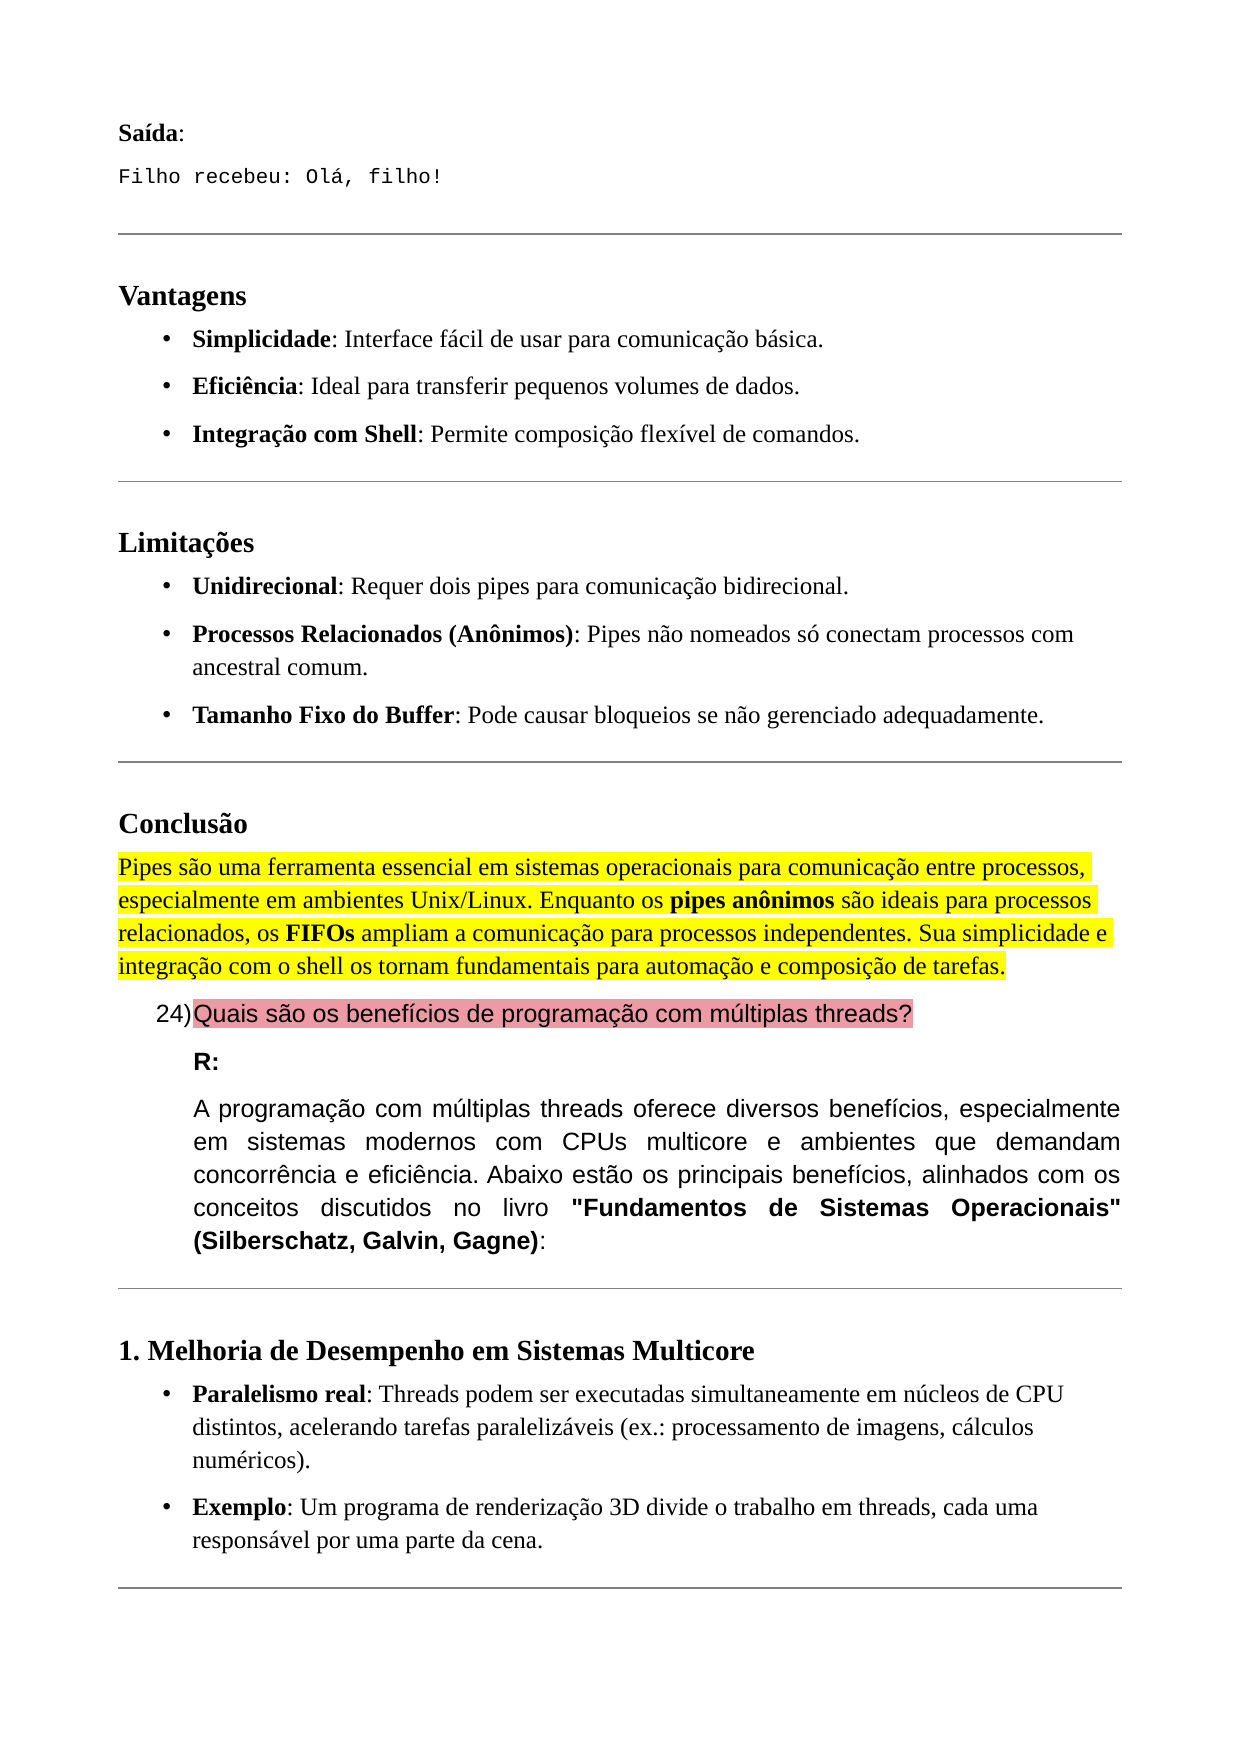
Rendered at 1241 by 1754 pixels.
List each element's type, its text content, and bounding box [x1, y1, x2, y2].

list Processos Relacionados (Anônimos): Pipes não nomeados só conectam processos com ancestral comum. [162, 619, 1122, 681]
list Paralelismo real: Threads podem ser executadas simultaneamente em núcleos de CPU distintos, acelerando tarefas paralelizáveis (ex.: processamento de imagens, cálculos numéricos). [162, 1379, 1122, 1473]
list R: [156, 1046, 1122, 1075]
subtitle Conclusão [118, 806, 1122, 840]
list Integração com Shell: Permite composição flexível de comandos. [162, 419, 1122, 448]
list Simplicidade: Interface fácil de usar para comunicação básica. [162, 324, 1122, 352]
list Unidirecional: Requer dois pipes para comunicação bidirecional. [162, 571, 1122, 600]
text Pipes são uma ferramenta essencial em sistemas operacionais para comunicação entre processos, especialmente em ambientes Unix/Linux. Enquanto os pipes anônimos são ideais para processos relacionados, os FIFOs ampliam a comunicação para processos independentes. Sua simplicidade e integração com o shell os tornam fundamentais para automação e composição de tarefas. [118, 852, 1122, 980]
text Saída: [118, 118, 1122, 147]
list Exemplo: Um programa de renderização 3D divide o trabalho em threads, cada uma responsável por uma parte da cena. [162, 1492, 1122, 1554]
subtitle Vantagens [118, 278, 1122, 311]
subtitle 1. Melhoria de Desempenho em Sistemas Multicore [118, 1333, 1122, 1366]
list Tamanho Fixo do Buffer: Pode causar bloqueios se não gerenciado adequadamente. [162, 700, 1122, 728]
list Eficiência: Ideal para transferir pequenos volumes de dados. [162, 371, 1122, 400]
subtitle Limitações [118, 525, 1122, 559]
list A programação com múltiplas threads oferece diversos benefícios, especialmente em sistemas modernos com CPUs multicore e ambientes que demandam concorrência e eficiência. Abaixo estão os principais benefícios, alinhados com os conceitos discutidos no livro "Fundamentos de Sistemas Operacionais" (Silberschatz, Galvin, Gagne): [156, 1094, 1122, 1255]
text Filho recebeu: Olá, filho! [118, 166, 1122, 189]
list Quais são os benefícios de programação com múltiplas threads? [156, 999, 1122, 1028]
